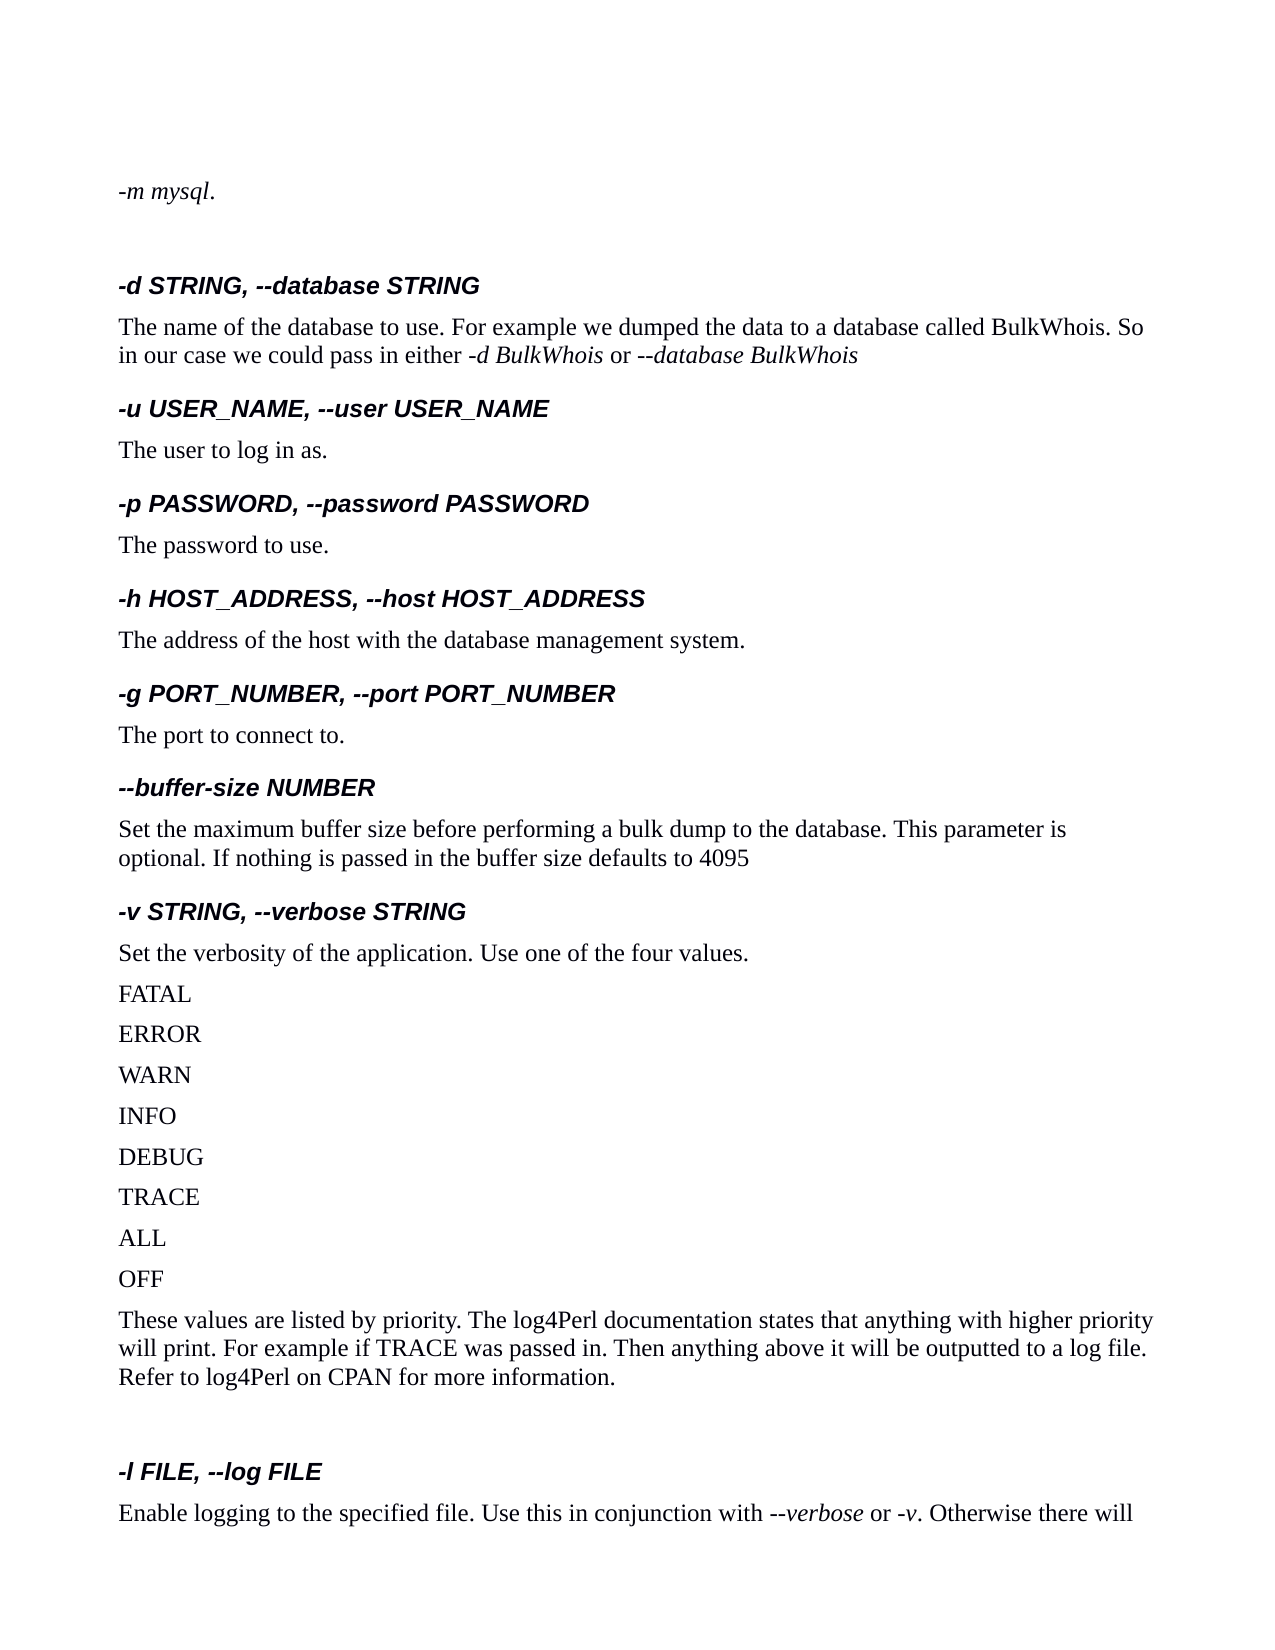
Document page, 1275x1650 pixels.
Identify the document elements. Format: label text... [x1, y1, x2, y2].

subtitle -v STRING, --verbose STRING [118, 897, 1157, 926]
subtitle -u USER_NAME, --user USER_NAME [118, 394, 1157, 423]
text Set the verbosity of the application. Use one of the four values. [118, 938, 1157, 967]
text WARN [118, 1060, 1157, 1089]
text ERROR [118, 1019, 1157, 1048]
text DEBUG [118, 1142, 1157, 1171]
text Set the maximum buffer size before performing a bulk dump to the database. This parameter is optional. If nothing is passed in the buffer size defaults to 4095 [118, 814, 1157, 872]
text The name of the database to use. For example we dumped the data to a database called BulkWhois. So in our case we could pass in either -d BulkWhois or --database BulkWhois [118, 312, 1157, 369]
subtitle -p PASSWORD, --password PASSWORD [118, 489, 1157, 518]
text TRACE [118, 1182, 1157, 1211]
text Enable logging to the specified file. Use this in conjunction with --verbose or -v. Otherwise there will [118, 1498, 1157, 1526]
text -m mysql. [118, 176, 1157, 205]
text ALL [118, 1223, 1157, 1252]
text The user to log in as. [118, 435, 1157, 464]
text The password to use. [118, 530, 1157, 559]
text These values are listed by priority. The log4Perl documentation states that anything with higher priority will print. For example if TRACE was passed in. Then anything above it will be outputted to a log file. Refer to log4Perl on CPAN for more information. [118, 1305, 1157, 1391]
subtitle -h HOST_ADDRESS, --host HOST_ADDRESS [118, 584, 1157, 612]
text OFF [118, 1264, 1157, 1293]
subtitle -l FILE, --log FILE [118, 1457, 1157, 1485]
text INFO [118, 1101, 1157, 1130]
text The port to connect to. [118, 720, 1157, 748]
subtitle --buffer-size NUMBER [118, 773, 1157, 802]
text The address of the host with the database management system. [118, 625, 1157, 654]
text FATAL [118, 979, 1157, 1008]
subtitle -d STRING, --database STRING [118, 271, 1157, 299]
subtitle -g PORT_NUMBER, --port PORT_NUMBER [118, 679, 1157, 707]
